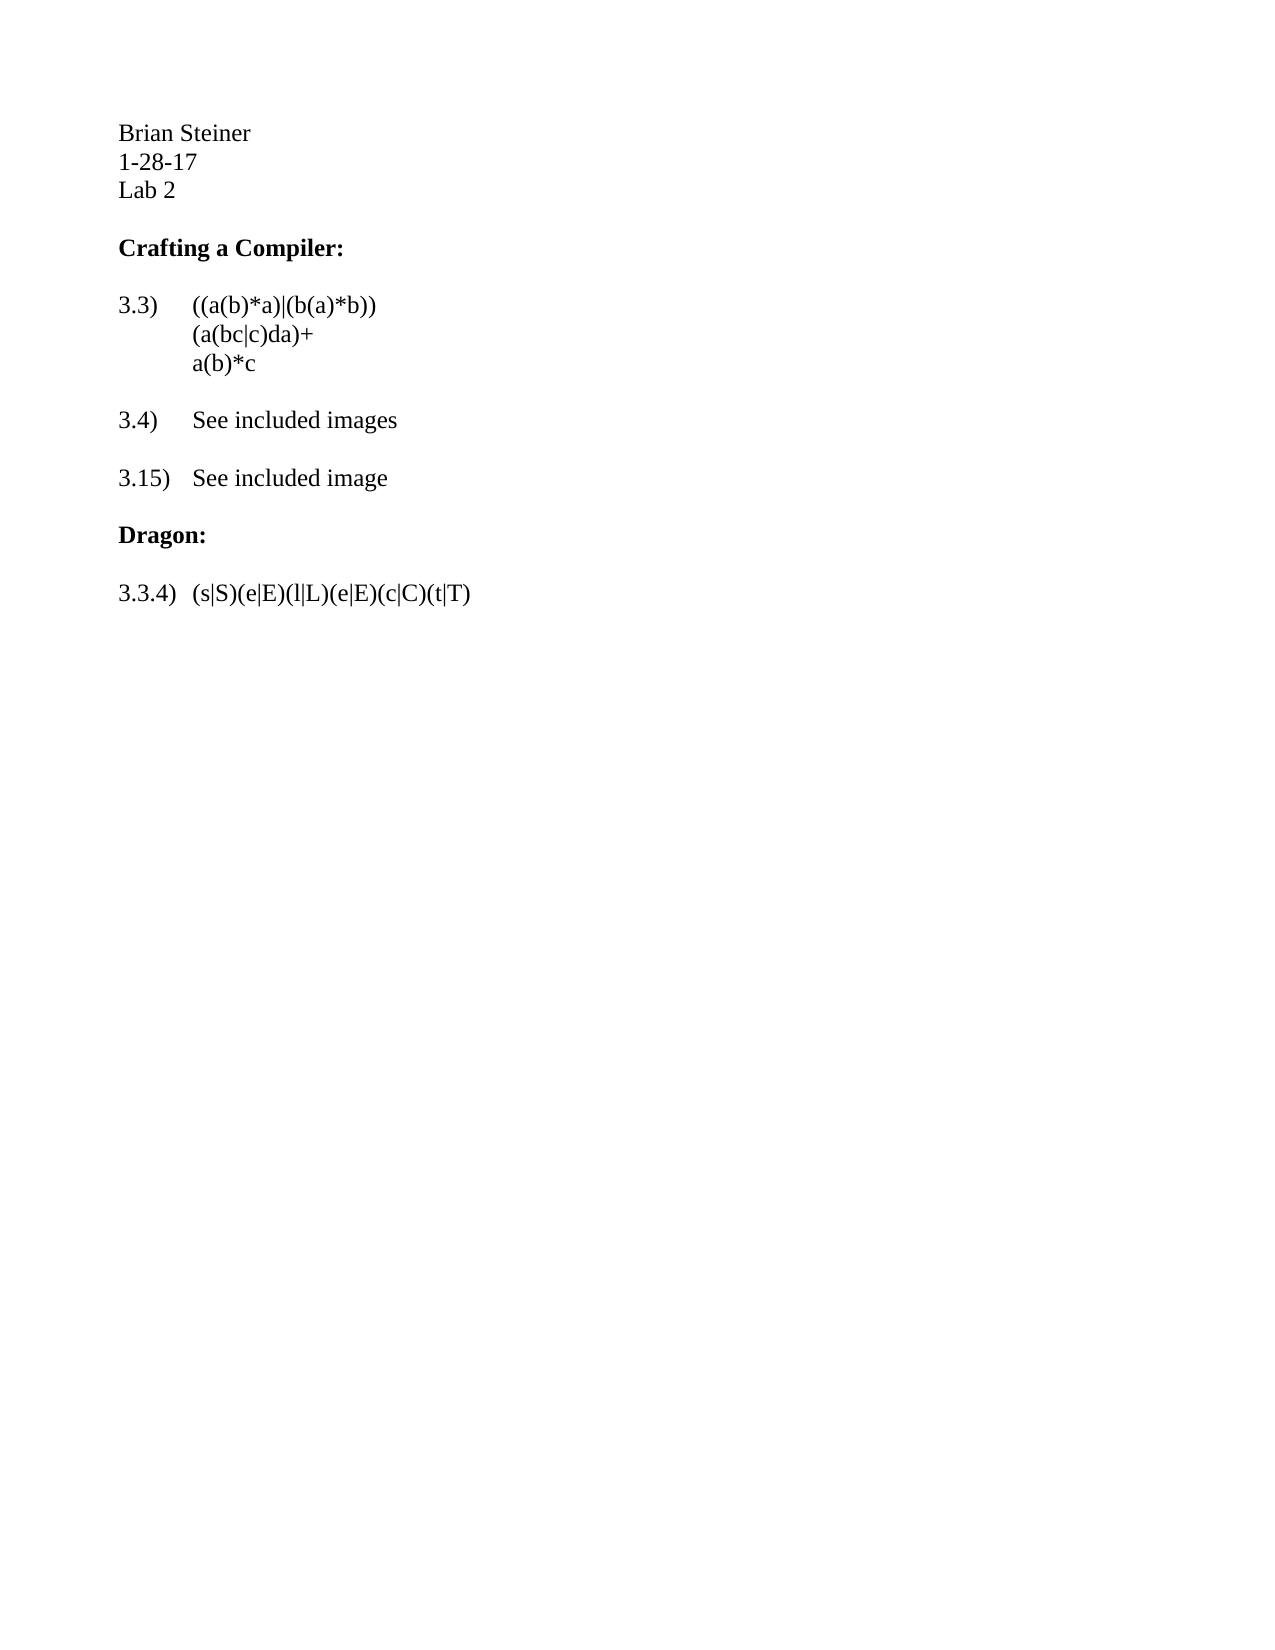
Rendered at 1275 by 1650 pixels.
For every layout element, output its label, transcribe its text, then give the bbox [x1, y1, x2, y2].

text Lab 2 [118, 176, 1157, 204]
text 1-28-17 [118, 147, 1157, 176]
text 3.4) See included images [118, 406, 1157, 434]
text 3.3) ((a(b)*a)|(b(a)*b)) [118, 291, 1157, 319]
text a(b)*c [118, 348, 1157, 377]
text 3.15) See included image [118, 463, 1157, 492]
text Crafting a Compiler: [118, 233, 1157, 262]
text (a(bc|c)da)+ [118, 319, 1157, 348]
text Dragon: [118, 521, 1157, 549]
text Brian Steiner [118, 118, 1157, 147]
text 3.3.4) (s|S)(e|E)(l|L)(e|E)(c|C)(t|T) [118, 578, 1157, 607]
